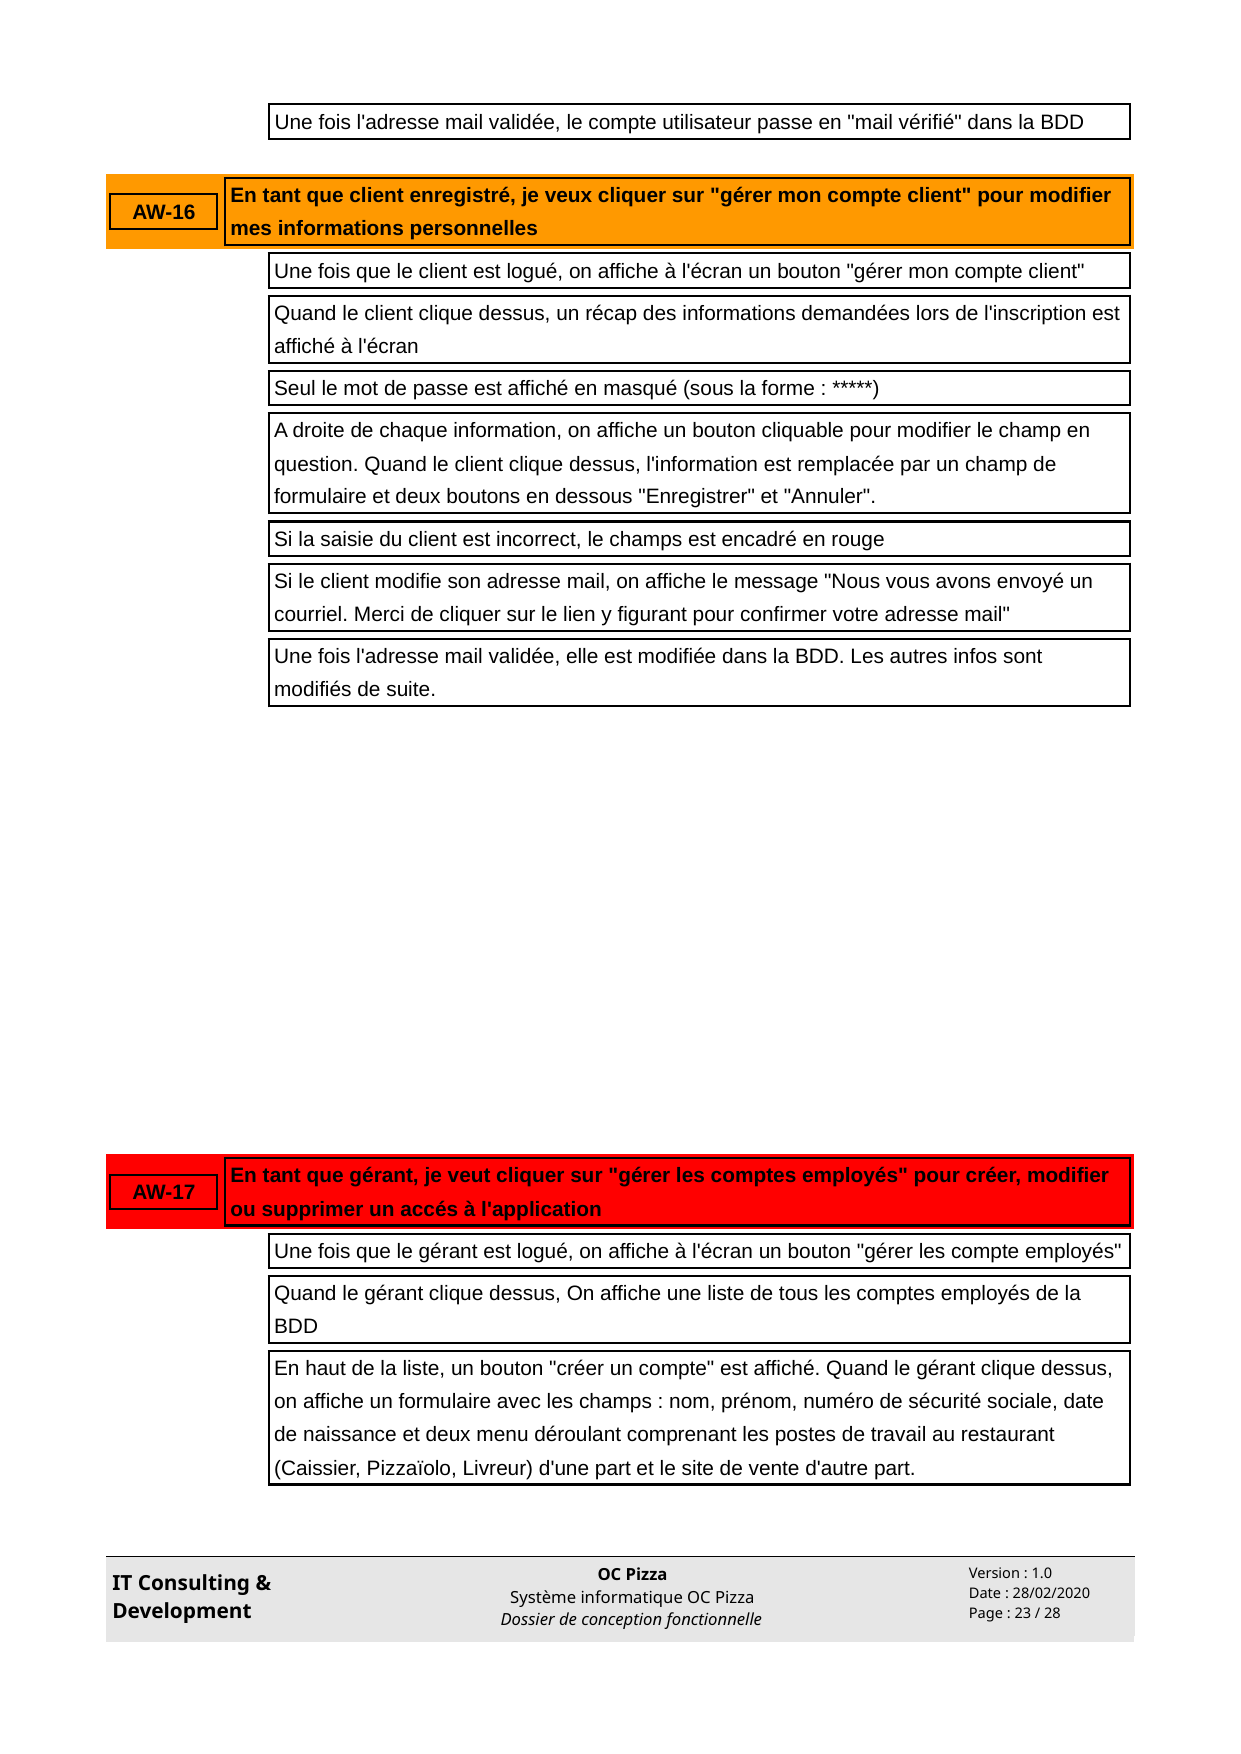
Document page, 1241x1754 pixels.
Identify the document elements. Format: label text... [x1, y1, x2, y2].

table_cell Si le client modifie son adresse mail, on affiche le message "Nous vous avons envoyé un courriel. Merci de cliquer sur le lien y figurant pour confirmer votre adresse mail" [265, 560, 1134, 635]
table_cell [221, 367, 265, 409]
table_cell [221, 292, 265, 367]
table_cell [221, 518, 265, 560]
table_cell [106, 1230, 221, 1488]
table_cell Une fois l'adresse mail validée, le compte utilisateur passe en "mail vérifié" dans la BDD [265, 100, 1134, 143]
table_cell Quand le client clique dessus, un récap des informations demandées lors de l'inscription est affiché à l'écran [265, 292, 1134, 367]
table_header En tant que client enregistré, je veux cliquer sur "gérer mon compte client" pour modifier mes informations personnelles [221, 174, 1134, 249]
table_cell [106, 100, 221, 143]
table_cell [221, 1272, 265, 1347]
table_cell A droite de chaque information, on affiche un bouton cliquable pour modifier le champ en question. Quand le client clique dessus, l'information est remplacée par un champ de formulaire et deux boutons en dessous "Enregistrer" et "Annuler". [265, 409, 1134, 517]
table_cell Une fois que le client est logué, on affiche à l'écran un bouton "gérer mon compte client" [265, 249, 1134, 292]
table_cell En haut de la liste, un bouton "créer un compte" est affiché. Quand le gérant clique dessus, on affiche un formulaire avec les champs : nom, prénom, numéro de sécurité sociale, date de naissance et deux menu déroulant comprenant les postes de travail au restaurant (Caissier, Pizzaïolo, Livreur) d'une part et le site de vente d'autre part. [265, 1347, 1134, 1488]
table_header En tant que gérant, je veut cliquer sur "gérer les comptes employés" pour créer, modifier ou supprimer un accés à l'application [221, 1154, 1134, 1229]
table_cell Une fois l'adresse mail validée, elle est modifiée dans la BDD. Les autres infos sont modifiés de suite. [265, 635, 1134, 710]
table_header AW-16 [106, 174, 221, 249]
table_cell [221, 100, 265, 143]
table_cell Si la saisie du client est incorrect, le champs est encadré en rouge [265, 518, 1134, 560]
table_cell [106, 249, 221, 710]
table_cell Quand le gérant clique dessus, On affiche une liste de tous les comptes employés de la BDD [265, 1272, 1134, 1347]
table_cell Seul le mot de passe est affiché en masqué (sous la forme : *****) [265, 367, 1134, 409]
table_header AW-17 [106, 1154, 221, 1229]
table_cell [221, 1347, 265, 1488]
table_cell [221, 560, 265, 635]
table_cell [221, 409, 265, 517]
table_cell [221, 1230, 265, 1272]
table_cell [221, 249, 265, 292]
table_cell [221, 635, 265, 710]
table_cell Une fois que le gérant est logué, on affiche à l'écran un bouton "gérer les compte employés" [265, 1230, 1134, 1272]
